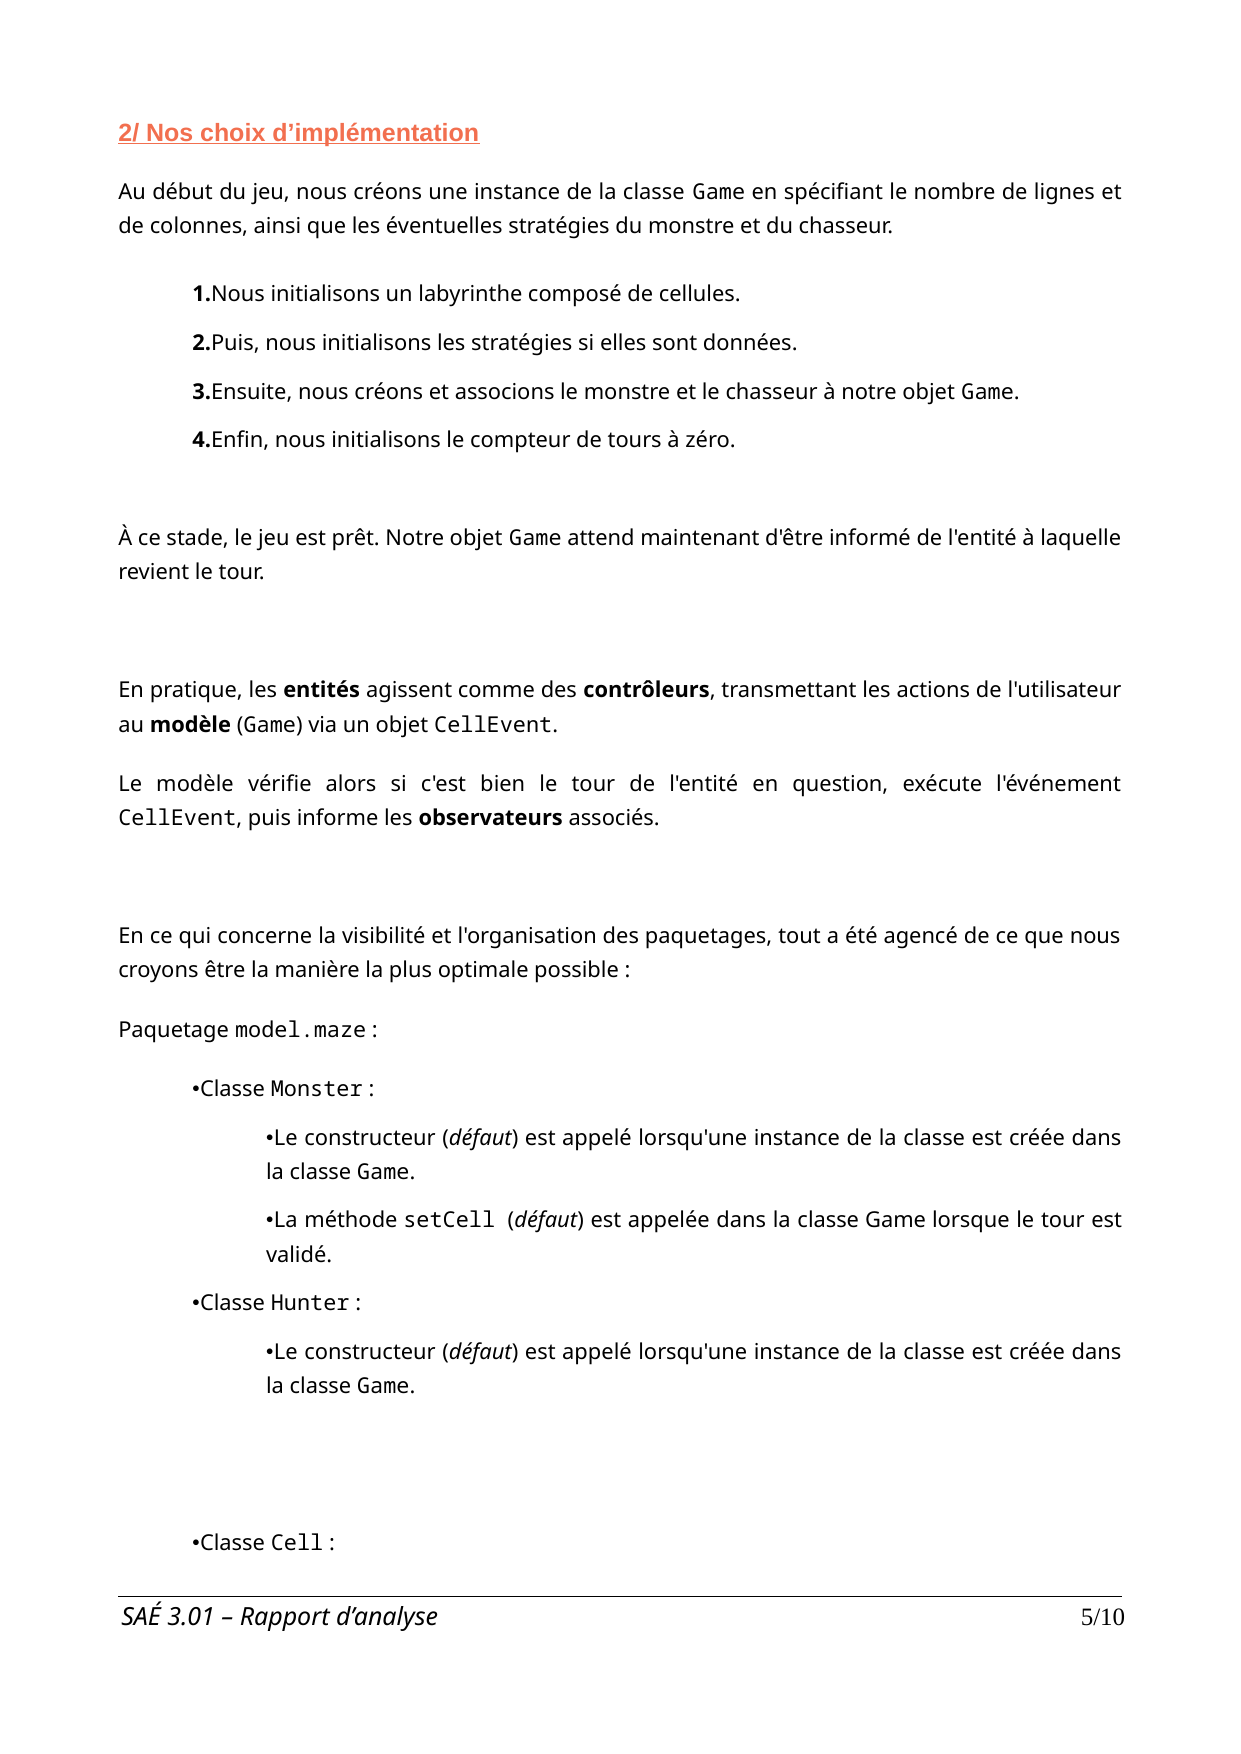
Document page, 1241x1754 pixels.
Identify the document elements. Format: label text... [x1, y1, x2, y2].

text À ce stade, le jeu est prêt. Notre objet Game attend maintenant d'être informé de l'entité à laquelle revient le tour. [118, 522, 1122, 586]
list Classe Monster : [118, 1073, 1122, 1102]
subtitle Au début du jeu, nous créons une instance de la classe Game en spécifiant le nombre de lignes et de colonnes, ainsi que les éventuelles stratégies du monstre et du chasseur. [118, 176, 1122, 239]
text En ce qui concerne la visibilité et l'organisation des paquetages, tout a été agencé de ce que nous croyons être la manière la plus optimale possible : [118, 920, 1122, 984]
list Le constructeur (défaut) est appelé lorsqu'une instance de la classe est créée dans la classe Game. [118, 1121, 1122, 1185]
list Classe Hunter : [118, 1287, 1122, 1317]
list Enfin, nous initialisons le compteur de tours à zéro. [118, 424, 1122, 454]
list La méthode setCell (défaut) est appelée dans la classe Game lorsque le tour est validé. [118, 1204, 1122, 1268]
list Puis, nous initialisons les stratégies si elles sont données. [118, 327, 1122, 357]
list Classe Cell : [118, 1526, 1122, 1556]
list Ensuite, nous créons et associons le monstre et le chasseur à notre objet Game. [118, 376, 1122, 405]
list Le constructeur (défaut) est appelé lorsqu'une instance de la classe est créée dans la classe Game. [118, 1336, 1122, 1400]
text Le modèle vérifie alors si c'est bien le tour de l'entité en question, exécute l'événement CellEvent, puis informe les observateurs associés. [118, 768, 1122, 832]
text Paquetage model.maze : [118, 1013, 1122, 1043]
text En pratique, les entités agissent comme des contrôleurs, transmettant les actions de l'utilisateur au modèle (Game) via un objet CellEvent. [118, 674, 1122, 738]
text 2/ Nos choix d’implémentation [118, 118, 1122, 147]
list Nous initialisons un labyrinthe composé de cellules. [118, 278, 1122, 308]
